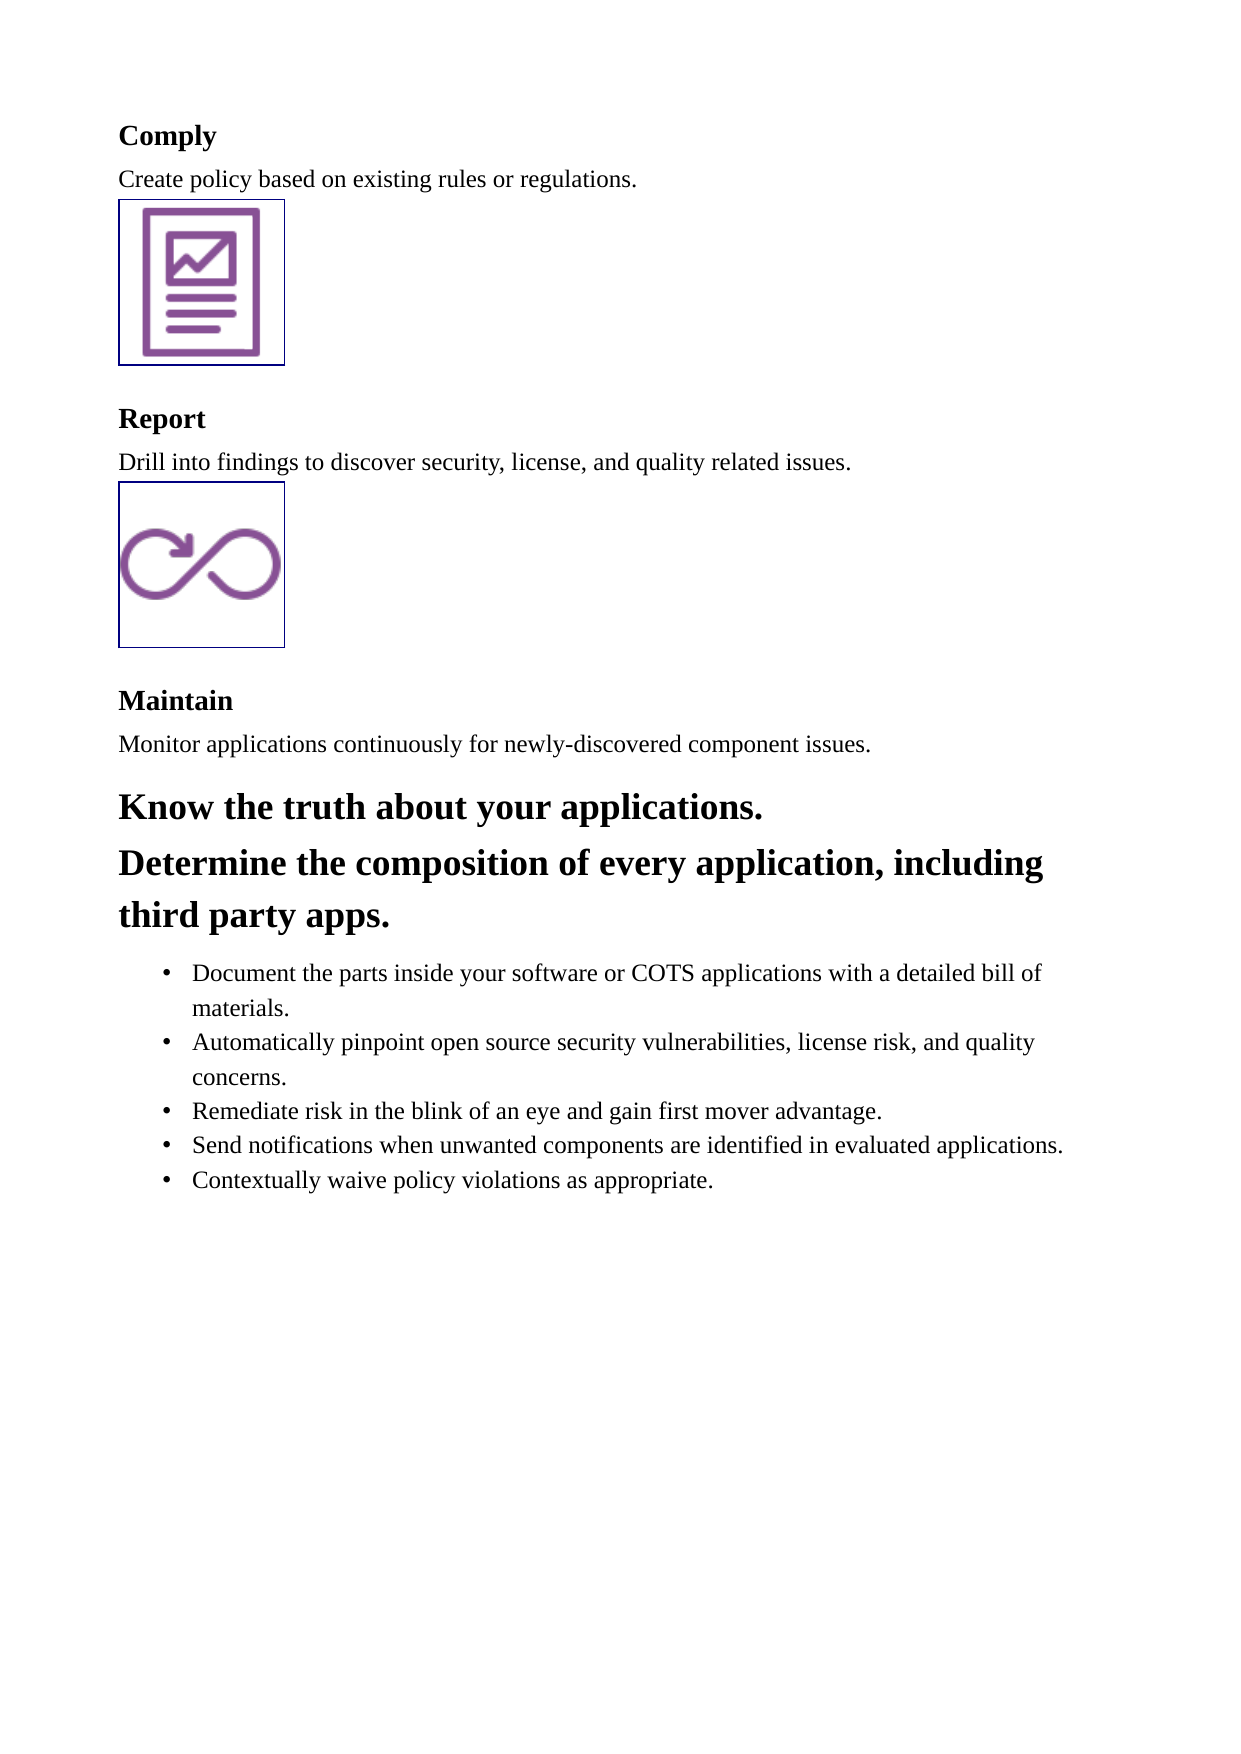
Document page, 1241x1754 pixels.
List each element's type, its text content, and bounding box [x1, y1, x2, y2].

text Drill into findings to discover security, license, and quality related issues. [118, 447, 1122, 476]
subtitle Know the truth about your applications. [118, 785, 1122, 828]
picture [120, 483, 284, 647]
text Monitor applications continuously for newly-discovered component issues. [118, 729, 1122, 758]
picture [120, 200, 284, 364]
subtitle Report [118, 401, 1122, 434]
list Remediate risk in the blink of an eye and gain first mover advantage. [162, 1096, 1122, 1125]
list Contextually waive policy violations as appropriate. [162, 1165, 1122, 1194]
text Determine the composition of every application, including third party apps. [118, 840, 1122, 935]
list Send notifications when unwanted components are identified in evaluated applications. [162, 1131, 1122, 1159]
list Document the parts inside your software or COTS applications with a detailed bill of materials. [162, 958, 1122, 1021]
list Automatically pinpoint open source security vulnerabilities, license risk, and quality concerns. [162, 1027, 1122, 1090]
subtitle Maintain [118, 683, 1122, 717]
subtitle Comply [118, 118, 1122, 152]
text Create policy based on existing rules or regulations. [118, 164, 1122, 193]
